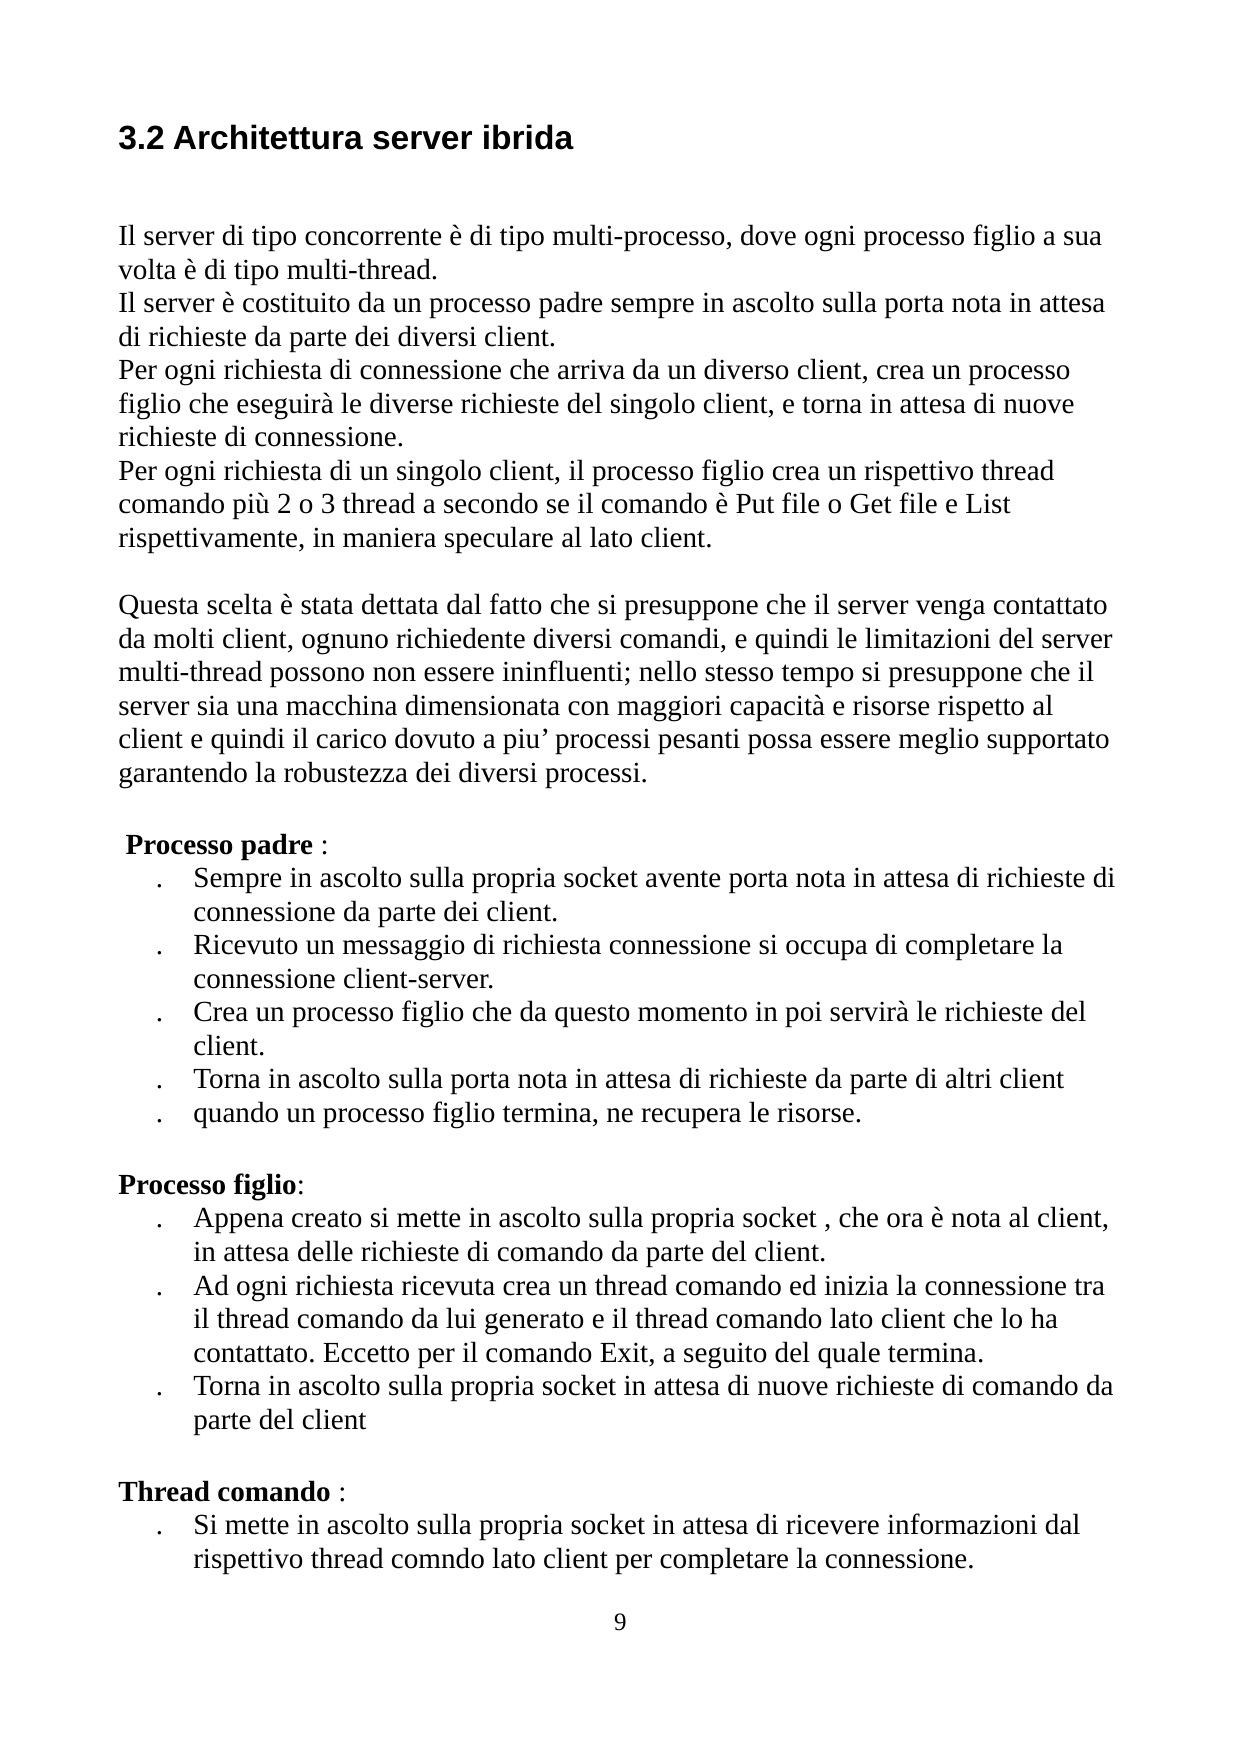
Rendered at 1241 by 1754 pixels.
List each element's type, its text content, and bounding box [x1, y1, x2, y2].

text Processo padre : [118, 827, 1122, 860]
list Torna in ascolto sulla propria socket in attesa di nuove richieste di comando da parte del client [156, 1368, 1122, 1435]
text Processo figlio: [118, 1167, 1122, 1201]
list Torna in ascolto sulla porta nota in attesa di richieste da parte di altri client [156, 1062, 1122, 1095]
list quando un processo figlio termina, ne recupera le risorse. [156, 1095, 1122, 1129]
text Questa scelta è stata dettata dal fatto che si presuppone che il server venga contattato da molti client, ognuno richiedente diversi comandi, e quindi le limitazioni del server multi-thread possono non essere ininfluenti; nello stesso tempo si presuppone che il server sia una macchina dimensionata con maggiori capacità e risorse rispetto al client e quindi il carico dovuto a piu’ processi pesanti possa essere meglio supportato garantendo la robustezza dei diversi processi. [118, 587, 1122, 788]
list Crea un processo figlio che da questo momento in poi servirà le richieste del client. [156, 994, 1122, 1062]
text Il server di tipo concorrente è di tipo multi-processo, dove ogni processo figlio a sua volta è di tipo multi-thread. [118, 218, 1122, 285]
list Appena creato si mette in ascolto sulla propria socket , che ora è nota al client, in attesa delle richieste di comando da parte del client. [156, 1201, 1122, 1268]
subtitle 3.2 Architettura server ibrida [118, 118, 1122, 157]
list Ricevuto un messaggio di richiesta connessione si occupa di completare la connessione client-server. [156, 927, 1122, 994]
list Sempre in ascolto sulla propria socket avente porta nota in attesa di richieste di connessione da parte dei client. [156, 860, 1122, 927]
list Ad ogni richiesta ricevuta crea un thread comando ed inizia la connessione tra il thread comando da lui generato e il thread comando lato client che lo ha contattato. Eccetto per il comando Exit, a seguito del quale termina. [156, 1268, 1122, 1368]
list Si mette in ascolto sulla propria socket in attesa di ricevere informazioni dal rispettivo thread comndo lato client per completare la connessione. [156, 1507, 1122, 1574]
text Per ogni richiesta di un singolo client, il processo figlio crea un rispettivo thread comando più 2 o 3 thread a secondo se il comando è Put file o Get file e List rispettivamente, in maniera speculare al lato client. [118, 453, 1122, 554]
text Per ogni richiesta di connessione che arriva da un diverso client, crea un processo figlio che eseguirà le diverse richieste del singolo client, e torna in attesa di nuove richieste di connessione. [118, 352, 1122, 453]
text Thread comando : [118, 1474, 1122, 1507]
text Il server è costituito da un processo padre sempre in ascolto sulla porta nota in attesa di richieste da parte dei diversi client. [118, 285, 1122, 352]
